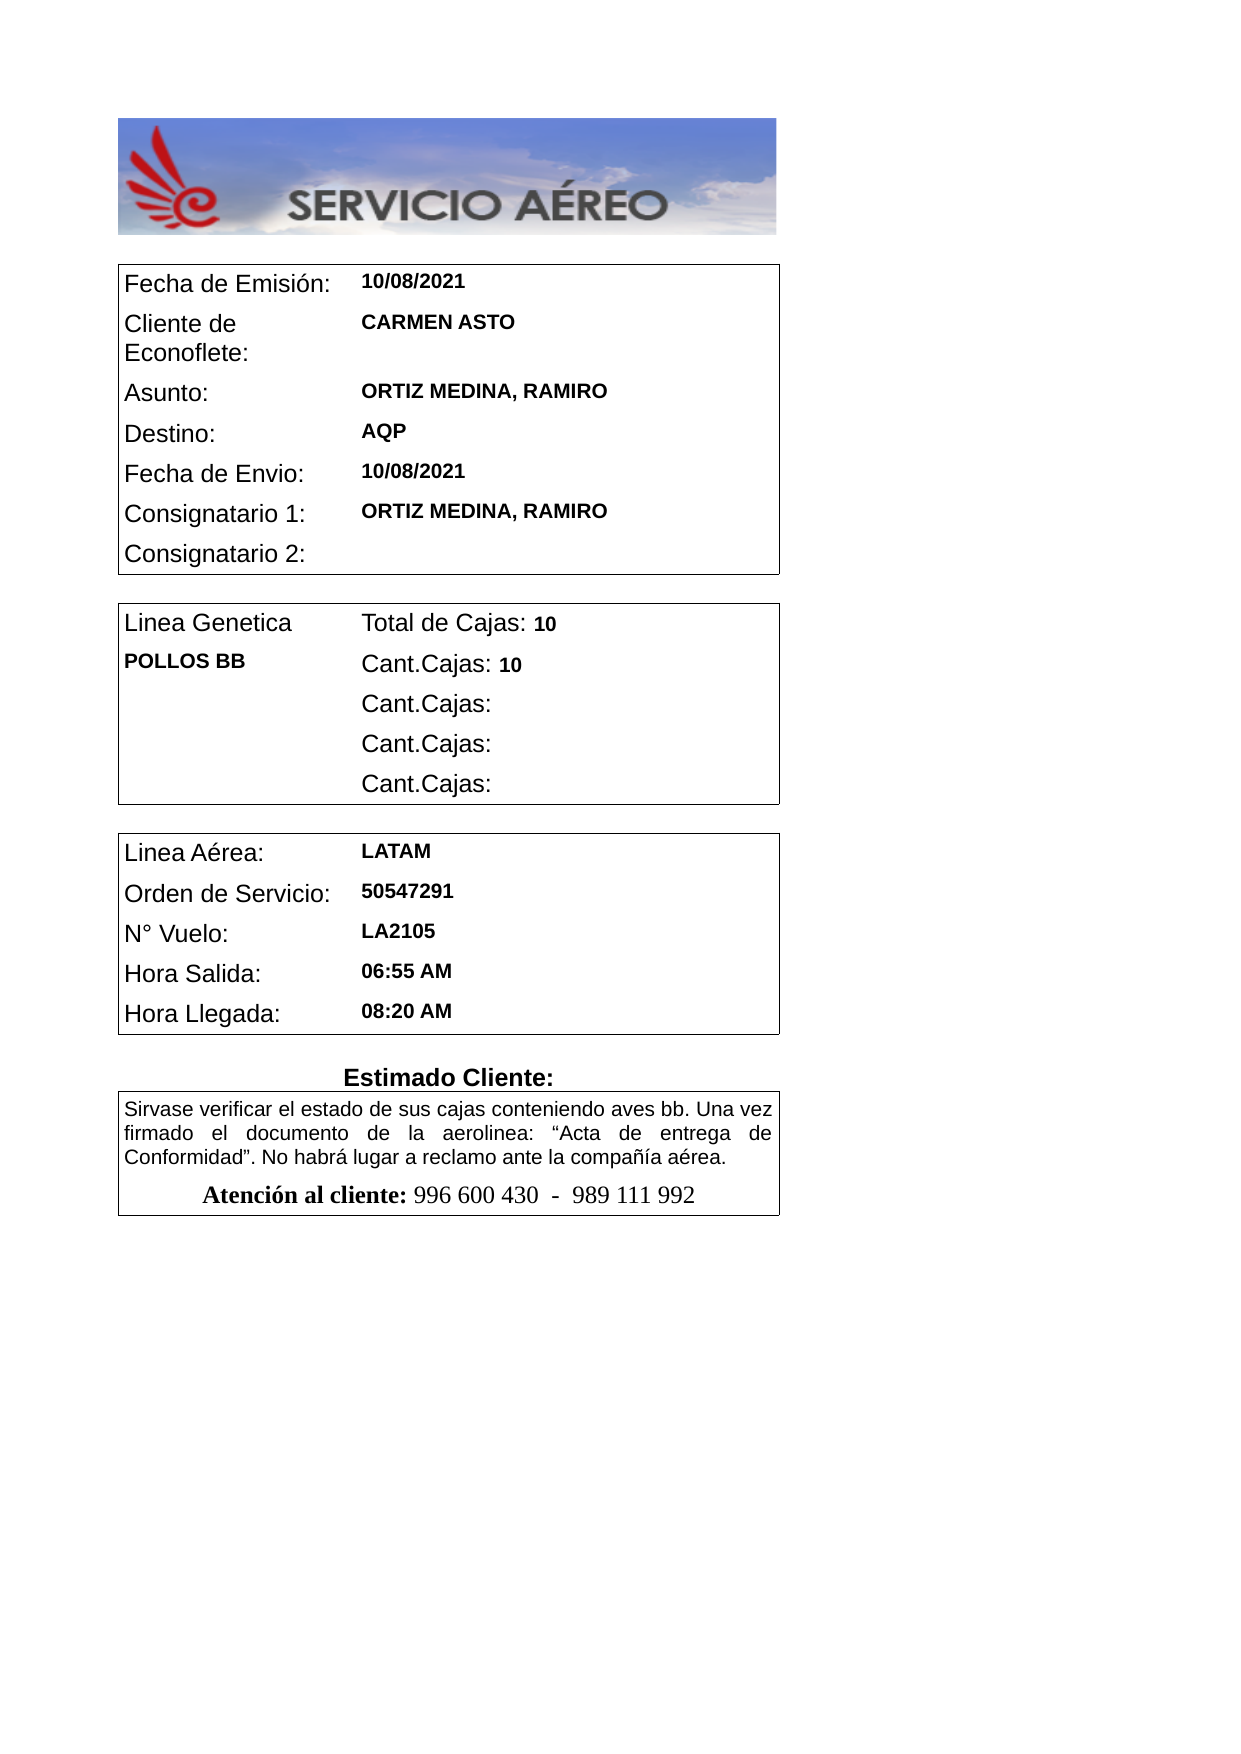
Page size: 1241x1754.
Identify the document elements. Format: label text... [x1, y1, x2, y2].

table_cell Cant.Cajas: [356, 723, 779, 763]
table_cell ORTIZ MEDINA, RAMIRO [356, 373, 779, 413]
table_cell CARMEN ASTO [356, 304, 779, 373]
picture [118, 118, 777, 235]
table_cell N° Vuelo: [119, 913, 356, 953]
table_cell 06:55 AM [356, 953, 779, 993]
table_cell [356, 805, 779, 833]
table_header Fecha de Emisión: [119, 265, 356, 304]
table_cell Consignatario 2: [119, 534, 356, 574]
table_cell [356, 575, 779, 603]
table_cell [119, 683, 356, 723]
table_cell POLLOS BB [119, 643, 356, 683]
table_cell Linea Genetica [119, 604, 356, 643]
table_cell Hora Salida: [119, 953, 356, 993]
table_cell Cant.Cajas: [356, 764, 779, 804]
table_cell 08:20 AM [356, 994, 779, 1034]
table_header 10/08/2021 [356, 265, 779, 304]
table_cell Cant.Cajas: [356, 683, 779, 723]
table_cell [118, 575, 356, 603]
table_cell [119, 723, 356, 763]
table_cell Total de Cajas: 10 [356, 604, 779, 643]
table_cell [356, 534, 779, 574]
table_cell Fecha de Envio: [119, 453, 356, 493]
table_cell Asunto: [119, 373, 356, 413]
table_cell ORTIZ MEDINA, RAMIRO [356, 493, 779, 533]
table_cell AQP [356, 413, 779, 453]
table_cell Atención al cliente: 996 600 430 - 989 111 992 [119, 1175, 779, 1215]
table_cell Orden de Servicio: [119, 873, 356, 913]
table_cell [118, 805, 356, 833]
table_cell LA2105 [356, 913, 779, 953]
table_cell Consignatario 1: [119, 493, 356, 533]
table_cell Sirvase verificar el estado de sus cajas conteniendo aves bb. Una vez firmado el documento de la aerolinea: “Acta de entrega de Conformidad”. No habrá lugar a reclamo ante la compañía aérea. [119, 1092, 779, 1175]
table_cell 10/08/2021 [356, 453, 779, 493]
table_cell Cant.Cajas: 10 [356, 643, 779, 683]
table_cell Estimado Cliente: [118, 1035, 779, 1091]
table_cell 50547291 [356, 873, 779, 913]
table_cell LATAM [356, 834, 779, 873]
table_cell Linea Aérea: [119, 834, 356, 873]
table_cell Hora Llegada: [119, 994, 356, 1034]
table_cell [119, 764, 356, 804]
table_cell Cliente de Econoflete: [119, 304, 356, 373]
table_cell Destino: [119, 413, 356, 453]
